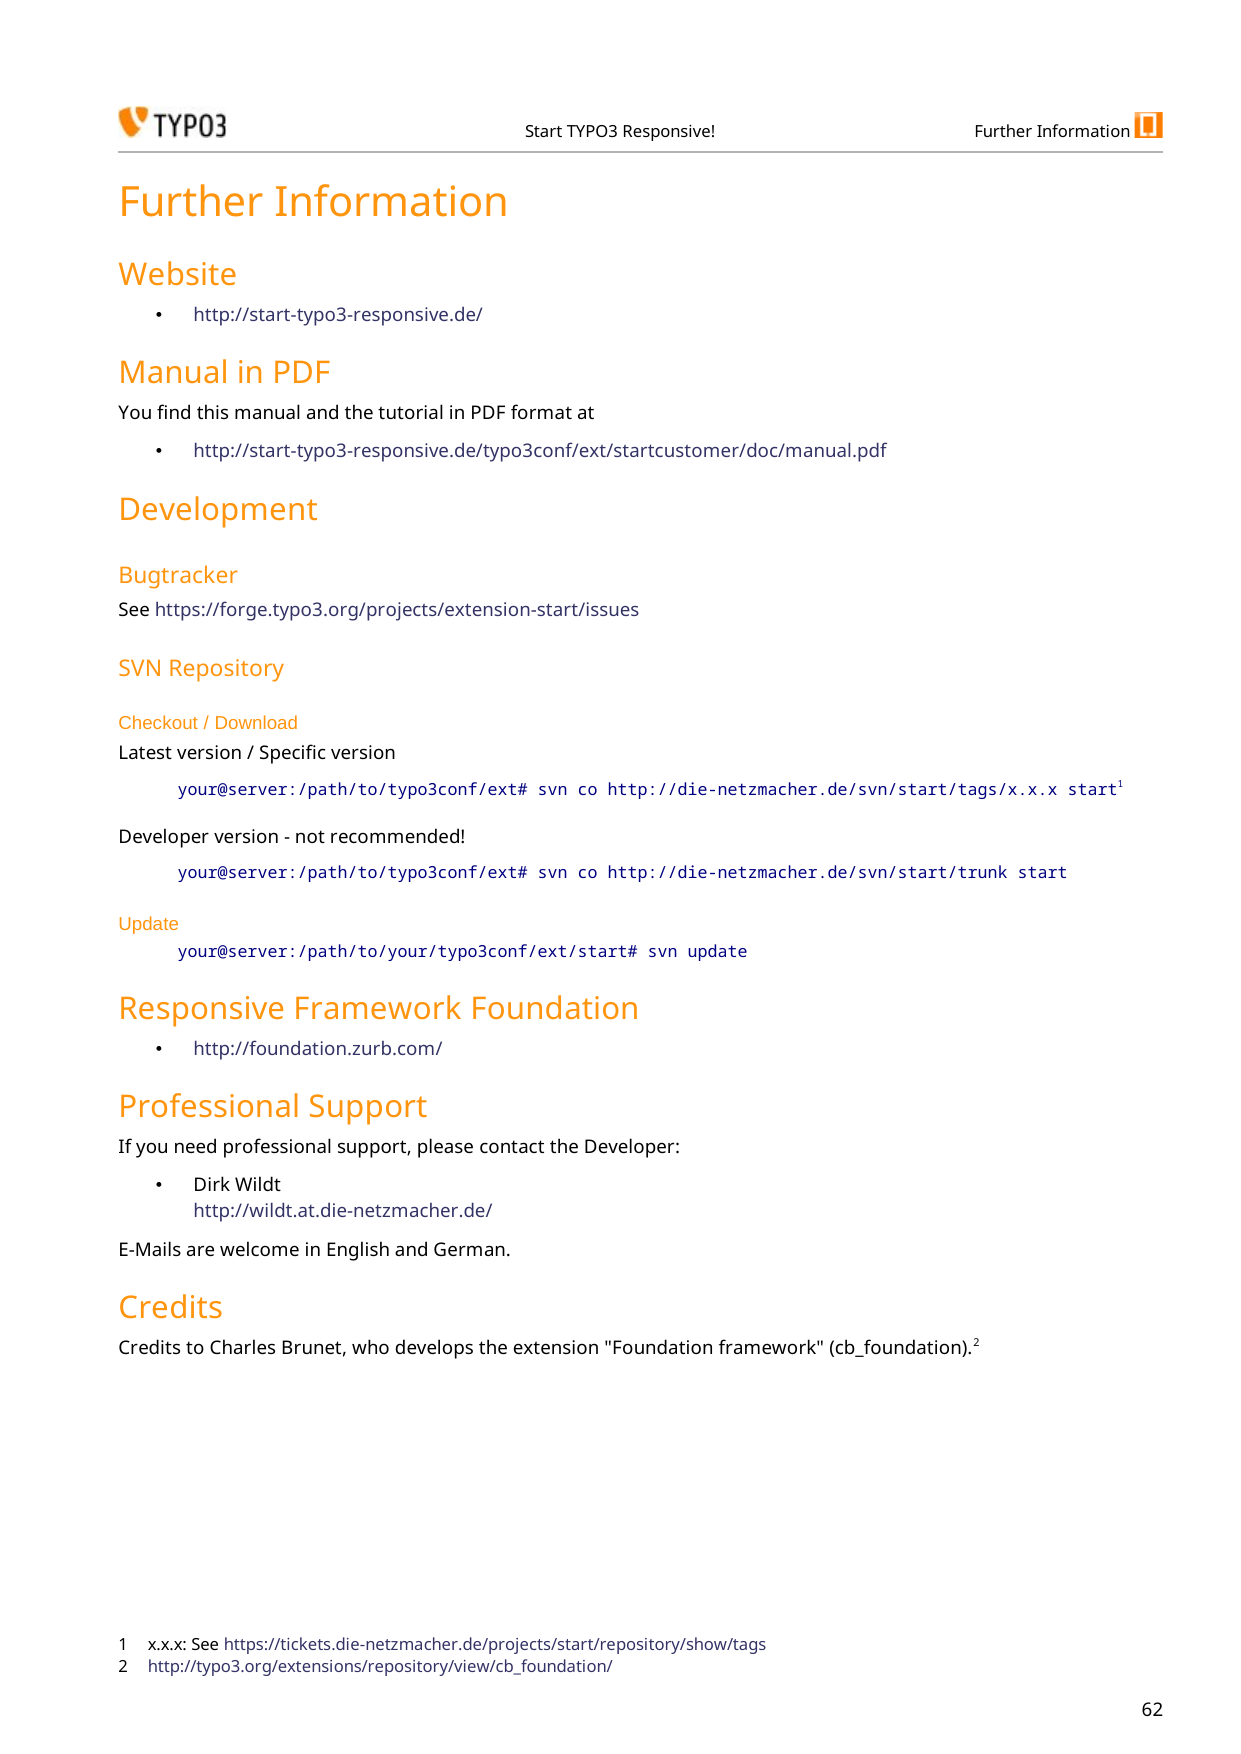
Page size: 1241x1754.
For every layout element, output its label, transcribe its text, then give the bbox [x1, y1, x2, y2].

picture [1134, 112, 1163, 138]
list Dirk Wildt http://wildt.at.die-netzmacher.de/ [156, 1171, 1163, 1223]
text your@server:/path/to/typo3conf/ext# svn co http://die-netzmacher.de/svn/start/trunk start [177, 861, 1163, 883]
subtitle Professional Support [118, 1084, 1163, 1127]
text your@server:/path/to/typo3conf/ext# svn co http://die-netzmacher.de/svn/start/tags/x.x.x start [177, 777, 1163, 800]
subtitle Website [118, 252, 1163, 295]
list http://foundation.zurb.com/ [156, 1034, 1163, 1061]
text Latest version / Specific version [118, 739, 1163, 765]
text See https://forge.typo3.org/projects/extension-start/issues [118, 596, 1163, 622]
text You find this manual and the tutorial in PDF format at [118, 399, 1163, 425]
subtitle Further Information [118, 172, 1163, 229]
subtitle Checkout / Download [118, 712, 1163, 733]
subtitle Bugtracker [118, 559, 1163, 590]
text E-Mails are welcome in English and German. [118, 1236, 1163, 1262]
text your@server:/path/to/your/typo3conf/ext/start# svn update [177, 940, 1163, 962]
subtitle Credits [118, 1285, 1163, 1328]
list http://start-typo3-responsive.de/ [156, 301, 1163, 327]
list http://start-typo3-responsive.de/typo3conf/ext/startcustomer/doc/manual.pdf [156, 437, 1163, 463]
subtitle Responsive Framework Foundation [118, 986, 1163, 1028]
subtitle Update [118, 913, 1163, 934]
subtitle SVN Repository [118, 652, 1163, 683]
text Credits to Charles Brunet, who develops the extension "Foundation framework" (cb_foundation). [118, 1334, 1163, 1360]
text If you need professional support, please contact the Developer: [118, 1133, 1163, 1159]
picture [118, 106, 227, 138]
subtitle Development [118, 487, 1163, 529]
text Developer version - not recommended! [118, 822, 1163, 848]
text x.x.x: See https://tickets.die-netzmacher.de/projects/start/repository/show/tags [118, 1633, 1163, 1655]
subtitle Manual in PDF [118, 350, 1163, 393]
text http://typo3.org/extensions/repository/view/cb_foundation/ [118, 1655, 1163, 1678]
